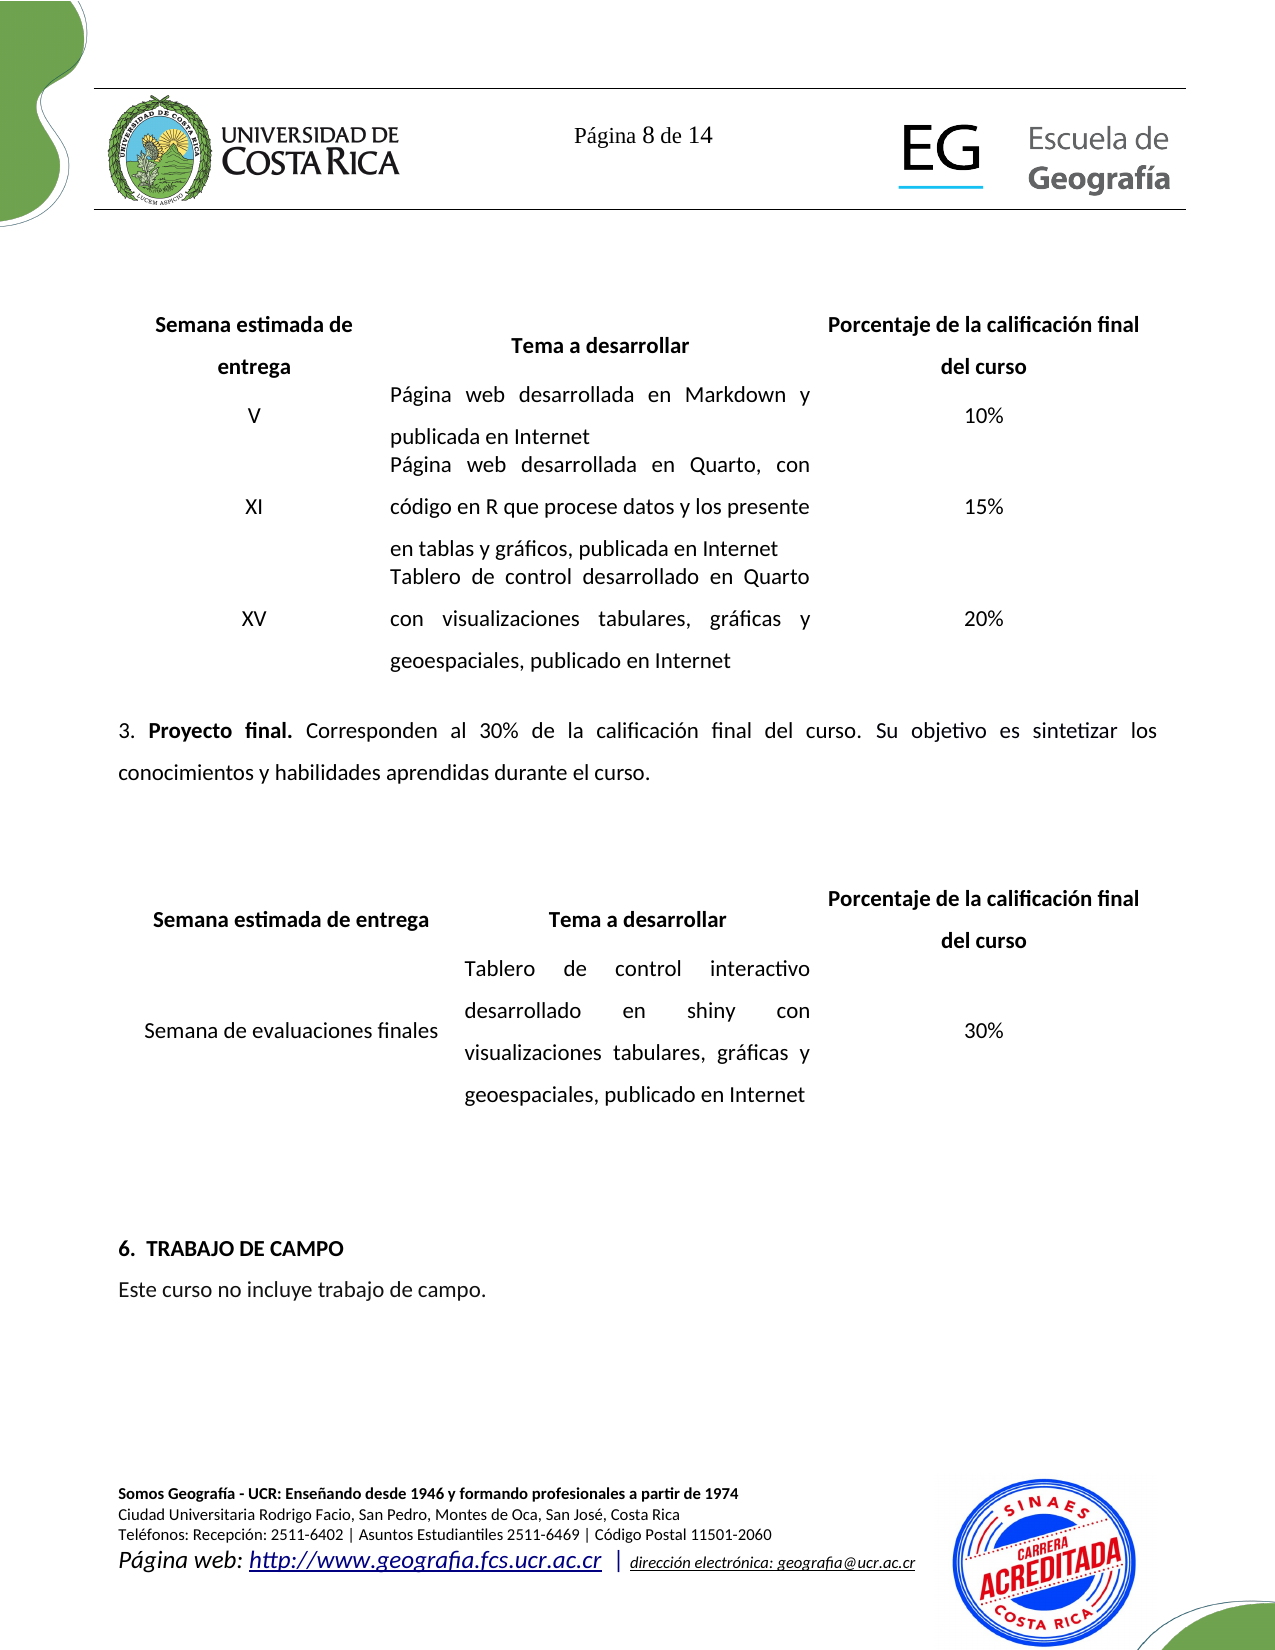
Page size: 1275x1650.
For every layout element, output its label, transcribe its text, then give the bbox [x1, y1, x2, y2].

table_cell Tablero de control desarrollado en Quarto con visualizaciones tabulares, gráficas y geoespaciales, publicado en Internet [390, 562, 811, 674]
table_cell Página web desarrollada en Quarto, con código en R que procese datos y los presente en tablas y gráficos, publicada en Internet [390, 450, 811, 562]
table_cell Página web desarrollada en Markdown y publicada en Internet [390, 380, 811, 450]
table_cell XI [118, 450, 390, 562]
table_cell 10% [811, 380, 1157, 450]
picture [88, 1, 404, 235]
table_cell 30% [811, 954, 1157, 1108]
table_header Semana estimada de entrega [118, 310, 390, 380]
text 3. Proyecto final. Corresponden al 30% de la calificación final del curso. Su objetivo es sintetizar los conocimientos y habilidades aprendidas durante el curso. [118, 716, 1157, 786]
table_header Porcentaje de la calificación final del curso [811, 310, 1157, 380]
table_cell 20% [811, 562, 1157, 674]
text Este curso no incluye trabajo de campo. [118, 1276, 1157, 1304]
table_header Semana estimada de entrega [118, 884, 464, 954]
table_cell 15% [811, 450, 1157, 562]
picture [874, 81, 1194, 231]
table_header Porcentaje de la calificación final del curso [811, 884, 1157, 954]
table_header Tema a desarrollar [390, 310, 811, 380]
table_cell Tablero de control interactivo desarrollado en shiny con visualizaciones tabulares, gráficas y geoespaciales, publicado en Internet [464, 954, 811, 1108]
text 6. TRABAJO DE CAMPO [118, 1234, 1157, 1262]
table_cell V [118, 380, 390, 450]
picture [933, 1473, 1158, 1650]
table_cell XV [118, 562, 390, 674]
table_header Tema a desarrollar [464, 884, 811, 954]
table_cell Semana de evaluaciones finales [118, 954, 464, 1108]
